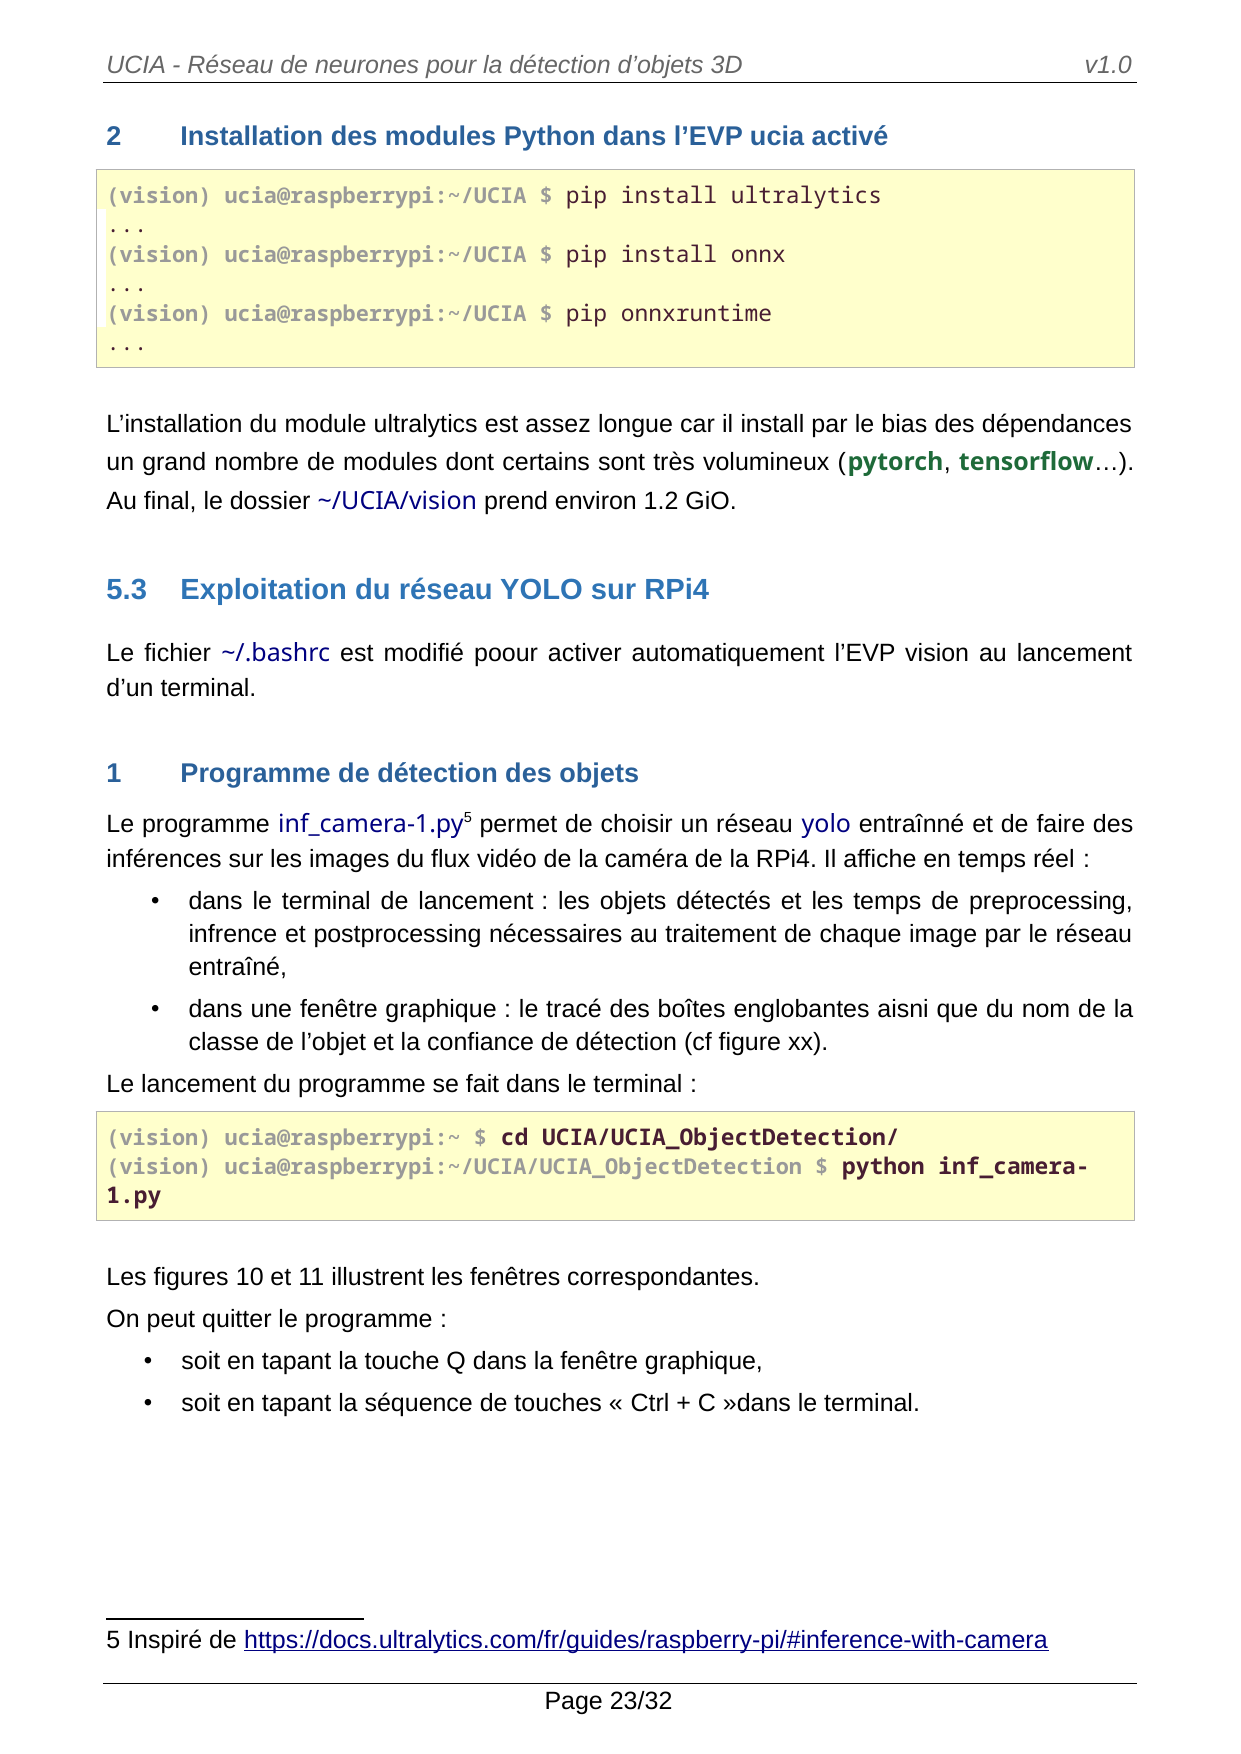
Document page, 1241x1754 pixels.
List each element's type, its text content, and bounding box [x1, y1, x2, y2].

text (vision) ucia@raspberrypi:~/UCIA $ pip install onnx [106, 239, 1134, 268]
text Le programme inf_camera-1.py permet de choisir un réseau yolo entraînné et de faire des inférences sur les images du flux vidéo de la caméra de la RPi4. Il affiche en temps réel : [106, 806, 1134, 873]
list soit en tapant la touche Q dans la fenêtre graphique, [144, 1346, 1134, 1375]
list dans une fenêtre graphique : le tracé des boîtes englobantes aisni que du nom de la classe de l’objet et la confiance de détection (cf figure xx). [151, 994, 1134, 1056]
text (vision) ucia@raspberrypi:~/UCIA/UCIA_ObjectDetection $ python inf_camera-1.py [97, 1140, 1134, 1220]
text ... [97, 317, 1134, 367]
text ... [106, 209, 1134, 239]
text Les figures 10 et 11 illustrent les fenêtres correspondantes. [106, 1262, 1134, 1291]
text On peut quitter le programme : [106, 1304, 1134, 1333]
subtitle Programme de détection des objets [106, 757, 1134, 788]
subtitle Installation des modules Python dans l’EVP ucia activé [106, 120, 1134, 151]
list dans le terminal de lancement : les objets détectés et les temps de preprocessing, infrence et postprocessing nécessaires au traitement de chaque image par le réseau entraîné, [151, 886, 1134, 981]
subtitle Exploitation du réseau YOLO sur RPi4 [106, 572, 1134, 606]
text (vision) ucia@raspberrypi:~/UCIA $ pip install ultralytics [97, 170, 1134, 209]
text (vision) ucia@raspberrypi:~/UCIA $ pip onnxruntime [106, 298, 1134, 317]
text Le lancement du programme se fait dans le terminal : [106, 1069, 1134, 1097]
text Le fichier ~/.bashrc est modifié poour activer automatiquement l’EVP vision au lancement d’un terminal. [106, 634, 1134, 702]
text (vision) ucia@raspberrypi:~ $ cd UCIA/UCIA_ObjectDetection/ [97, 1112, 1134, 1140]
text ... [106, 268, 1134, 298]
list soit en tapant la séquence de touches « Ctrl + C »dans le terminal. [144, 1388, 1134, 1417]
text Inspiré de https://docs.ultralytics.com/fr/guides/raspberry-pi/#inference-with-camera [106, 1625, 1134, 1654]
text L’installation du module ultralytics est assez longue car il install par le bias des dépendances un grand nombre de modules dont certains sont très volumineux (pytorch, tensorflow…). Au final, le dossier ~/UCIA/vision prend environ 1.2 GiO. [106, 409, 1134, 516]
